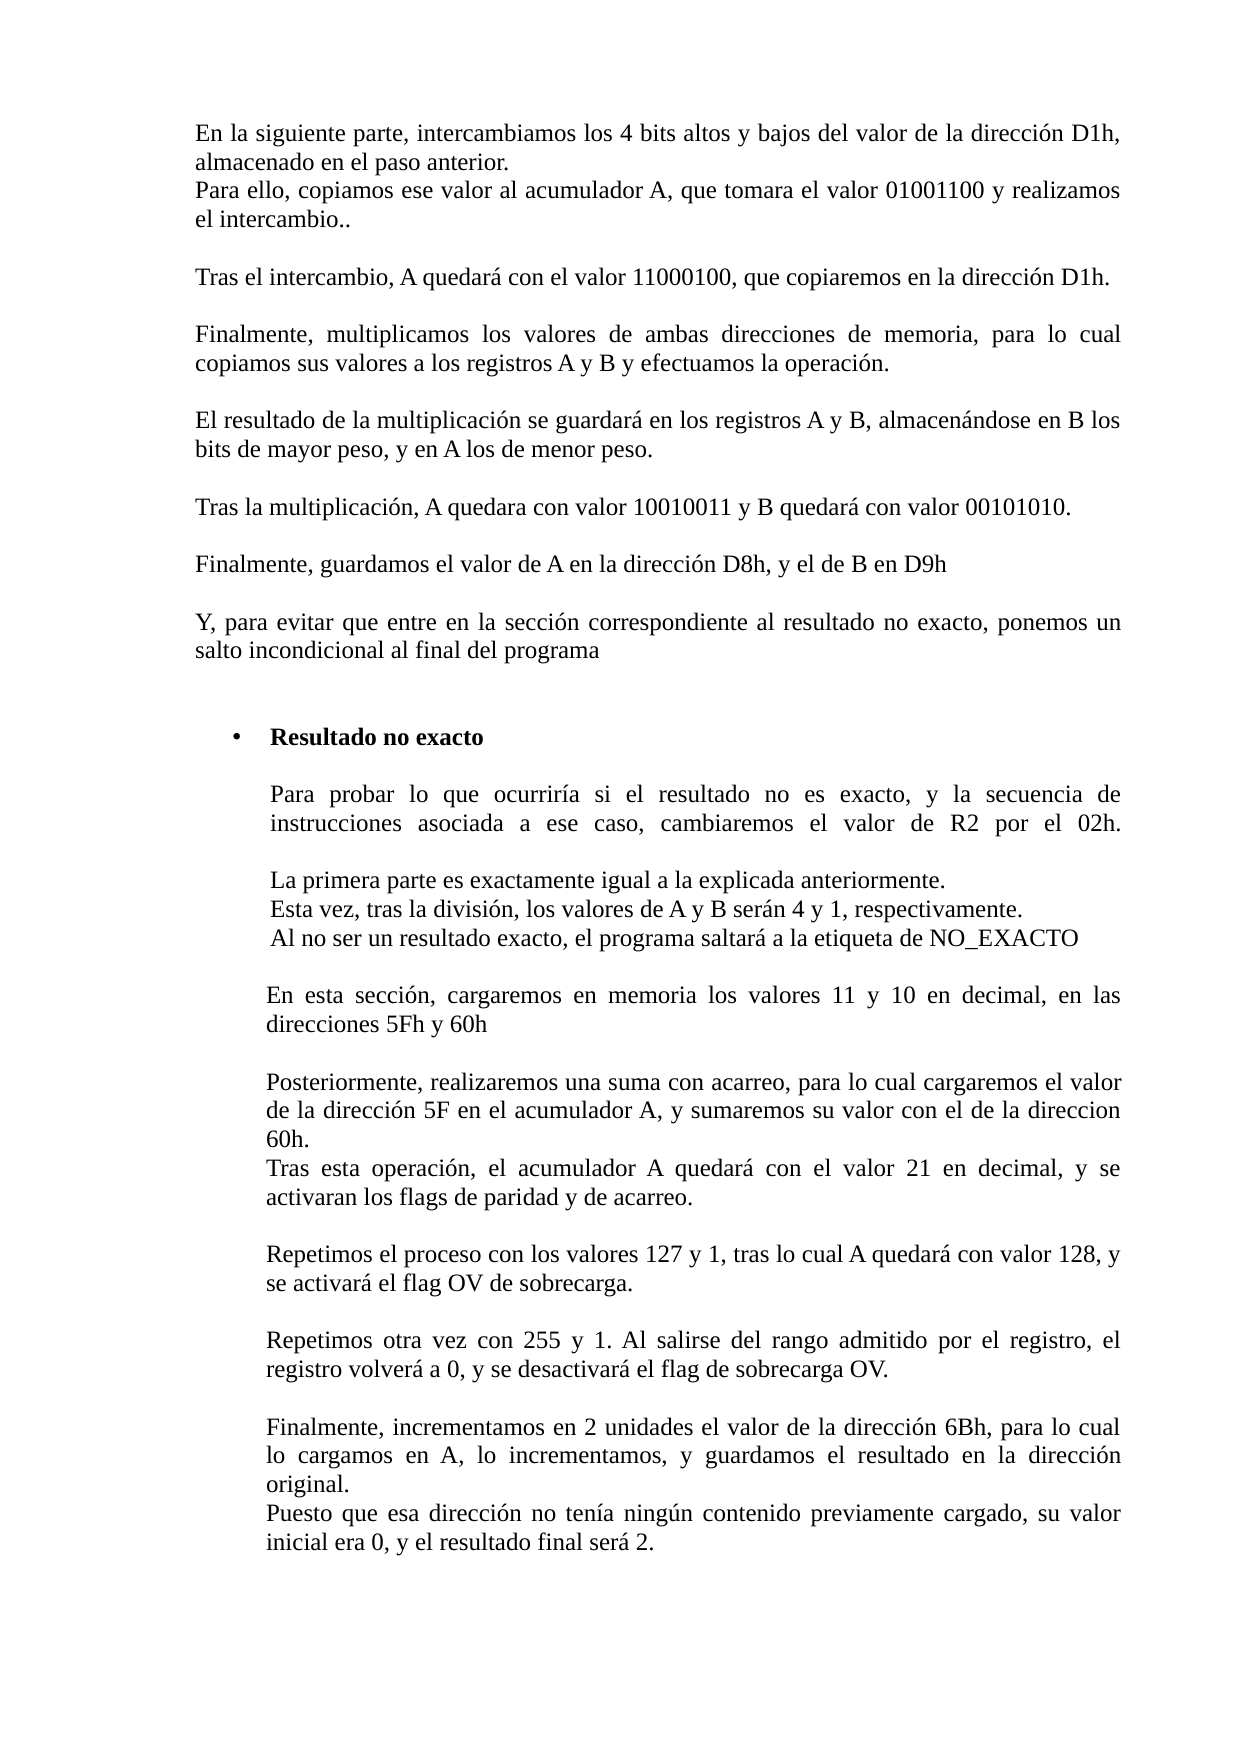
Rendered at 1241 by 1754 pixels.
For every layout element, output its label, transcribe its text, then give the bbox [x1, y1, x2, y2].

text En la siguiente parte, intercambiamos los 4 bits altos y bajos del valor de la dirección D1h, almacenado en el paso anterior. [195, 118, 1122, 176]
text Repetimos el proceso con los valores 127 y 1, tras lo cual A quedará con valor 128, y se activará el flag OV de sobrecarga. [266, 1239, 1122, 1297]
list Para probar lo que ocurriría si el resultado no es exacto, y la secuencia de instrucciones asociada a ese caso, cambiaremos el valor de R2 por el 02h. La primera parte es exactamente igual a la explicada anteriormente. [232, 779, 1122, 894]
list Al no ser un resultado exacto, el programa saltará a la etiqueta de NO_EXACTO [232, 923, 1122, 952]
text Tras la multiplicación, A quedara con valor 10010011 y B quedará con valor 00101010. [195, 492, 1122, 521]
text Tras esta operación, el acumulador A quedará con el valor 21 en decimal, y se activaran los flags de paridad y de acarreo. [266, 1153, 1122, 1211]
text Posteriormente, realizaremos una suma con acarreo, para lo cual cargaremos el valor de la dirección 5F en el acumulador A, y sumaremos su valor con el de la direccion 60h. [266, 1067, 1122, 1153]
text En esta sección, cargaremos en memoria los valores 11 y 10 en decimal, en las direcciones 5Fh y 60h [266, 981, 1122, 1038]
text Puesto que esa dirección no tenía ningún contenido previamente cargado, su valor inicial era 0, y el resultado final será 2. [266, 1498, 1122, 1556]
text El resultado de la multiplicación se guardará en los registros A y B, almacenándose en B los bits de mayor peso, y en A los de menor peso. [195, 406, 1122, 463]
text Finalmente, guardamos el valor de A en la dirección D8h, y el de B en D9h [195, 549, 1122, 578]
list Resultado no exacto [232, 722, 1122, 751]
text Y, para evitar que entre en la sección correspondiente al resultado no exacto, ponemos un salto incondicional al final del programa [195, 607, 1122, 664]
text Para ello, copiamos ese valor al acumulador A, que tomara el valor 01001100 y realizamos el intercambio.. [195, 176, 1122, 233]
text Tras el intercambio, A quedará con el valor 11000100, que copiaremos en la dirección D1h. [195, 262, 1122, 291]
text Finalmente, multiplicamos los valores de ambas direcciones de memoria, para lo cual copiamos sus valores a los registros A y B y efectuamos la operación. [195, 319, 1122, 377]
text Finalmente, incrementamos en 2 unidades el valor de la dirección 6Bh, para lo cual lo cargamos en A, lo incrementamos, y guardamos el resultado en la dirección original. [266, 1412, 1122, 1498]
list Esta vez, tras la división, los valores de A y B serán 4 y 1, respectivamente. [232, 894, 1122, 923]
text Repetimos otra vez con 255 y 1. Al salirse del rango admitido por el registro, el registro volverá a 0, y se desactivará el flag de sobrecarga OV. [266, 1326, 1122, 1383]
